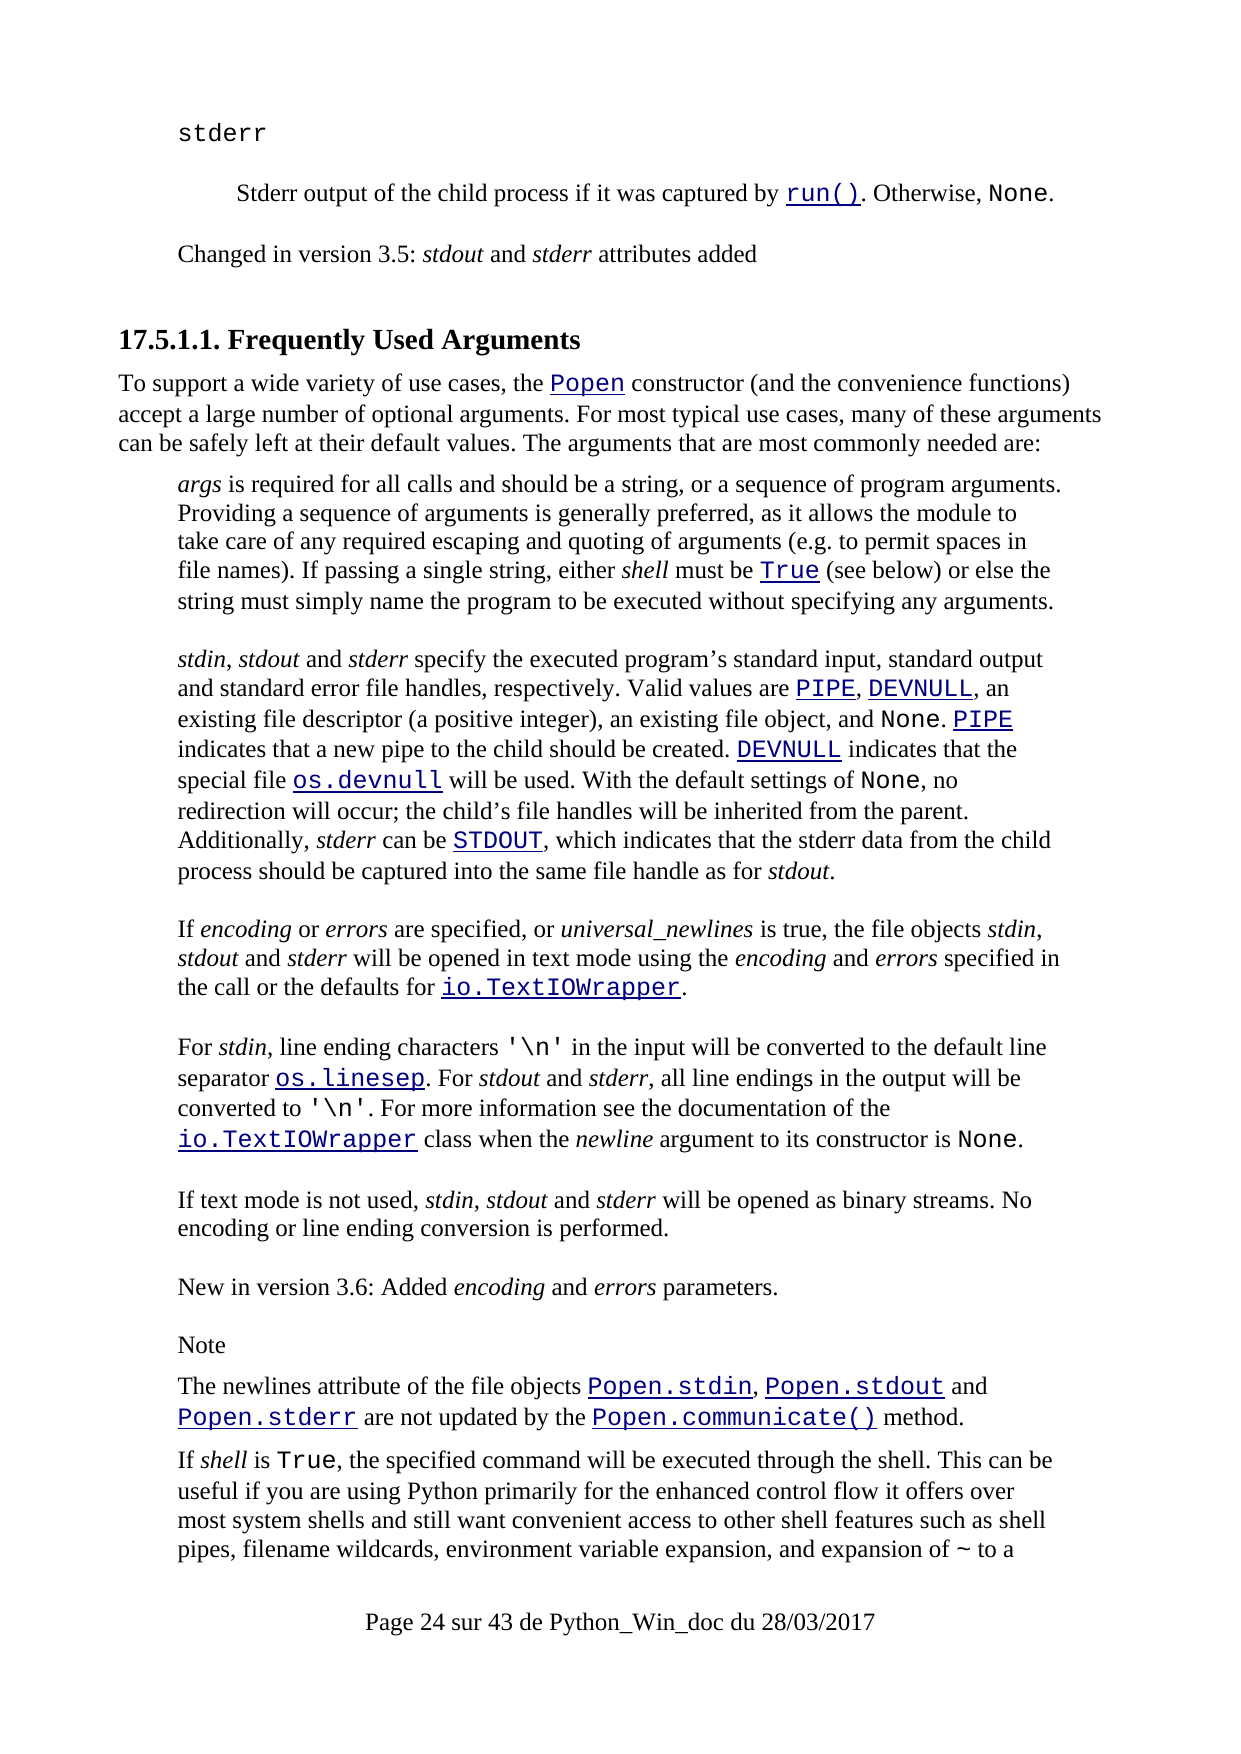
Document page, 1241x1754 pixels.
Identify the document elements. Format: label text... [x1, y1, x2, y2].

text args is required for all calls and should be a string, or a sequence of program arguments. Providing a sequence of arguments is generally preferred, as it allows the module to take care of any required escaping and quoting of arguments (e.g. to permit spaces in file names). If passing a single string, either shell must be True (see below) or else the string must simply name the program to be executed without specifying any arguments. [177, 469, 1063, 615]
text To support a wide variety of use cases, the Popen constructor (and the convenience functions) accept a large number of optional arguments. For most typical use cases, many of these arguments can be safely left at their default values. The arguments that are most commonly needed are: [118, 368, 1122, 456]
text The newlines attribute of the file objects Popen.stdin, Popen.stdout and Popen.stderr are not updated by the Popen.communicate() method. [177, 1371, 1063, 1433]
list Stderr output of the child process if it was captured by run(). Otherwise, None. [236, 178, 1122, 209]
subtitle stderr [177, 118, 1122, 149]
text Note [177, 1330, 1063, 1359]
text If encoding or errors are specified, or universal_newlines is true, the file objects stdin, stdout and stderr will be opened in text mode using the encoding and errors specified in the call or the defaults for io.TextIOWrapper. [177, 914, 1063, 1002]
list Changed in version 3.5: stdout and stderr attributes added [177, 239, 1122, 267]
text If shell is True, the specified command will be executed through the shell. This can be useful if you are using Python primarily for the enhanced control flow it offers over most system shells and still want convenient access to other shell features such as shell pipes, filename wildcards, environment variable expansion, and expansion of ~ to a [177, 1445, 1063, 1564]
text For stdin, line ending characters '\n' in the input will be converted to the default line separator os.linesep. For stdout and stderr, all line endings in the output will be converted to '\n'. For more information see the documentation of the io.TextIOWrapper class when the newline argument to its constructor is None. [177, 1032, 1063, 1155]
text If text mode is not used, stdin, stdout and stderr will be opened as binary streams. No encoding or line ending conversion is performed. [177, 1185, 1063, 1242]
text stdin, stdout and stderr specify the executed program’s standard input, standard output and standard error file handles, respectively. Valid values are PIPE, DEVNULL, an existing file descriptor (a positive integer), an existing file object, and None. PIPE indicates that a new pipe to the child should be created. DEVNULL indicates that the special file os.devnull will be used. With the default settings of None, no redirection will occur; the child’s file handles will be inherited from the parent. Additionally, stderr can be STDOUT, which indicates that the stderr data from the child process should be captured into the same file handle as for stdout. [177, 644, 1063, 884]
text New in version 3.6: Added encoding and errors parameters. [177, 1272, 1063, 1300]
subtitle 17.5.1.1. Frequently Used Arguments [118, 322, 1122, 356]
